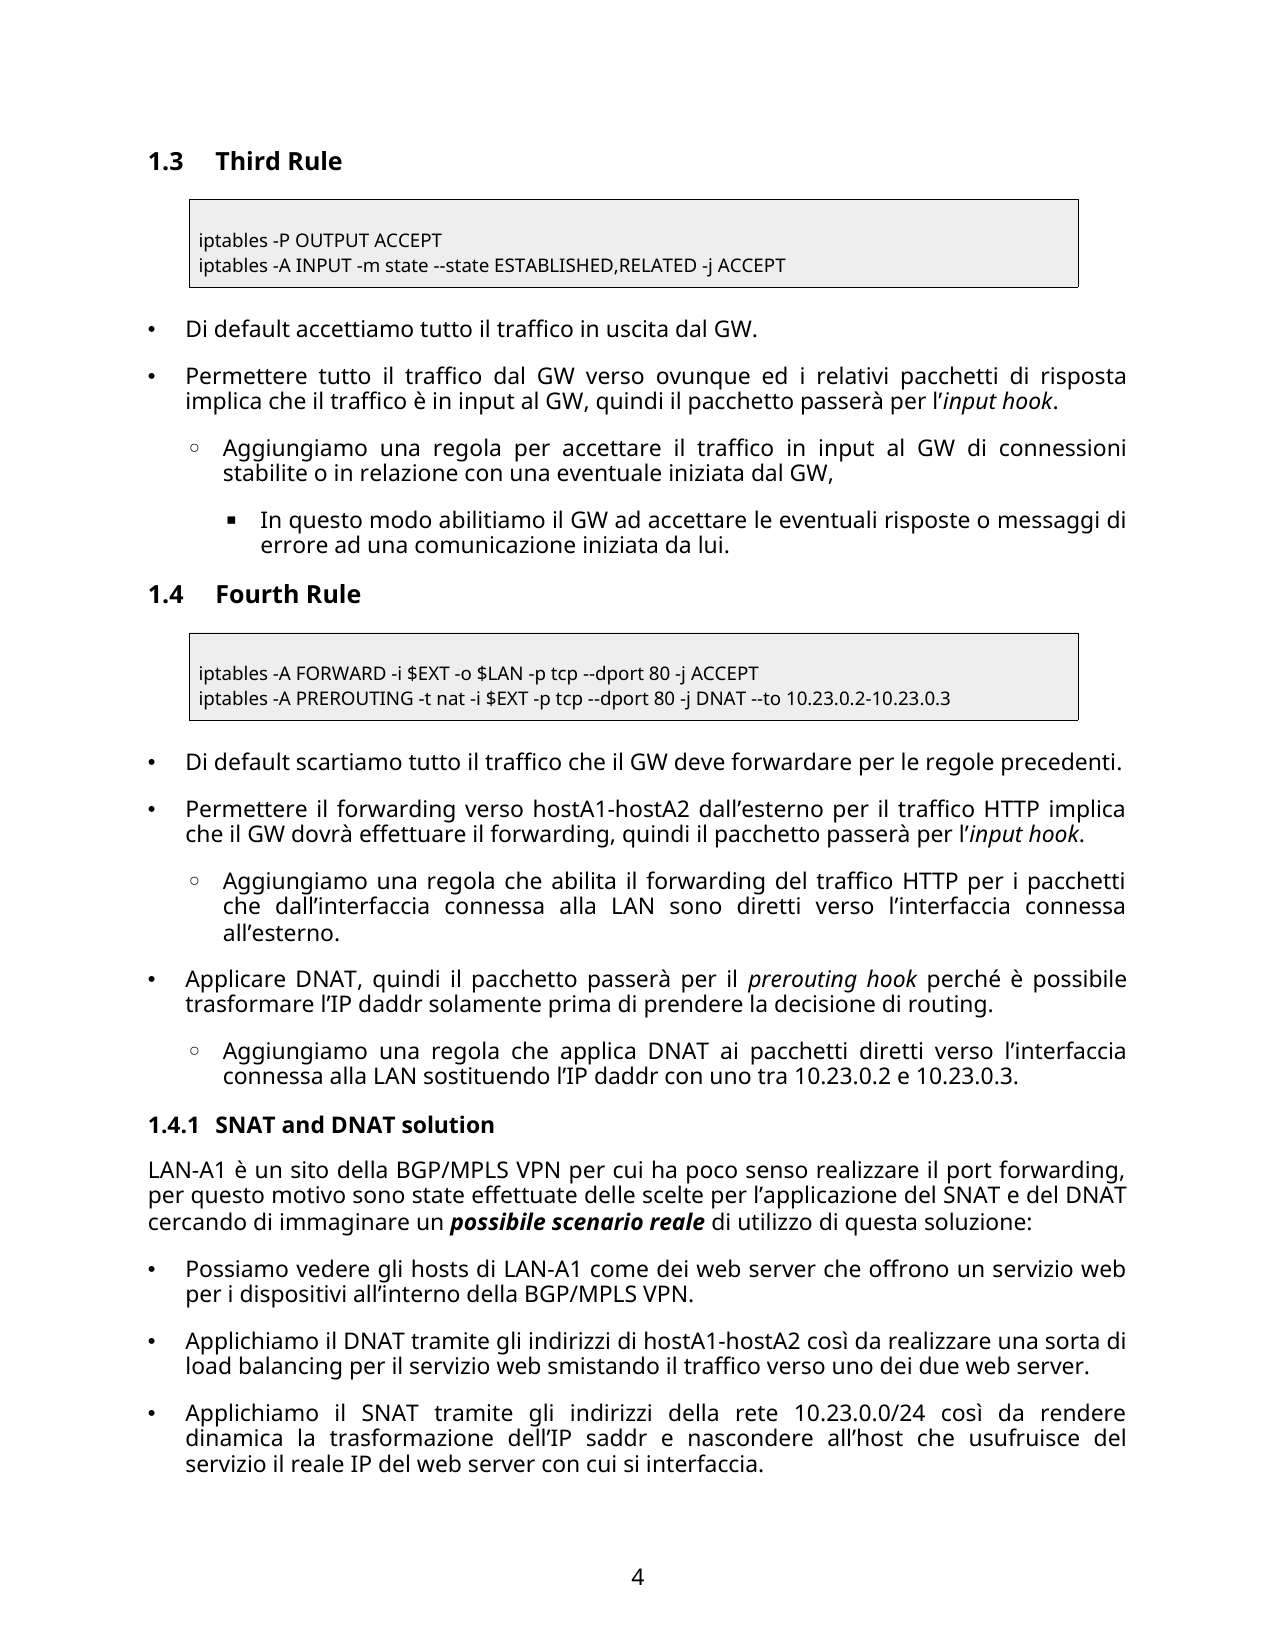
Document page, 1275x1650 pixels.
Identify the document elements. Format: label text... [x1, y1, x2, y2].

list Di default accettiamo tutto il traffico in uscita dal GW. [148, 195, 1127, 344]
list iptables -A PREROUTING -t nat -i $EXT -p tcp --dport 80 -j DNAT --to 10.23.0.2-10.23.0.3 [198, 686, 1069, 711]
list Possiamo vedere gli hosts di LAN-A1 come dei web server che offrono un servizio web per i dispositivi all’interno della BGP/MPLS VPN. [148, 1256, 1127, 1309]
list iptables -A INPUT -m state --state ESTABLISHED,RELATED -j ACCEPT [198, 253, 1069, 278]
list Di default scartiamo tutto il traffico che il GW deve forwardare per le regole precedenti. [148, 628, 1127, 777]
list Applicare DNAT, quindi il pacchetto passerà per il prerouting hook perché è possibile trasformare l’IP daddr solamente prima di prendere la decisione di routing. [148, 966, 1127, 1019]
list Applichiamo il DNAT tramite gli indirizzi di hostA1-hostA2 così da realizzare una sorta di load balancing per il servizio web smistando il traffico verso uno dei due web server. [148, 1328, 1127, 1381]
list Aggiungiamo una regola che abilita il forwarding del traffico HTTP per i pacchetti che dall’interfaccia connessa alla LAN sono diretti verso l’interfaccia connessa all’esterno. [185, 868, 1127, 948]
list Aggiungiamo una regola per accettare il traffico in input al GW di connessioni stabilite o in relazione con una eventuale iniziata dal GW, [185, 435, 1127, 488]
list Permettere il forwarding verso hostA1-hostA2 dall’esterno per il traffico HTTP implica che il GW dovrà effettuare il forwarding, quindi il pacchetto passerà per l’input hook. [148, 796, 1127, 849]
subtitle Third Rule [148, 148, 1127, 176]
subtitle SNAT and DNAT solution [148, 1112, 1127, 1139]
list Aggiungiamo una regola che applica DNAT ai pacchetti diretti verso l’interfaccia connessa alla LAN sostituendo l’IP daddr con uno tra 10.23.0.2 e 10.23.0.3. [185, 1038, 1127, 1091]
list iptables -P OUTPUT ACCEPT [198, 227, 1069, 253]
subtitle Fourth Rule [148, 581, 1127, 609]
list In questo modo abilitiamo il GW ad accettare le eventuali risposte o messaggi di errore ad una comunicazione iniziata da lui. [223, 507, 1127, 560]
list Permettere tutto il traffico dal GW verso ovunque ed i relativi pacchetti di risposta implica che il traffico è in input al GW, quindi il pacchetto passerà per l’input hook. [148, 363, 1127, 416]
text LAN-A1 è un sito della BGP/MPLS VPN per cui ha poco senso realizzare il port forwarding, per questo motivo sono state effettuate delle scelte per l’applicazione del SNAT e del DNAT cercando di immaginare un possibile scenario reale di utilizzo di questa soluzione: [148, 1158, 1127, 1237]
list iptables -A FORWARD -i $EXT -o $LAN -p tcp --dport 80 -j ACCEPT [198, 660, 1069, 686]
list Applichiamo il SNAT tramite gli indirizzi della rete 10.23.0.0/24 così da rendere dinamica la trasformazione dell’IP saddr e nascondere all’host che usufruisce del servizio il reale IP del web server con cui si interfaccia. [148, 1400, 1127, 1479]
